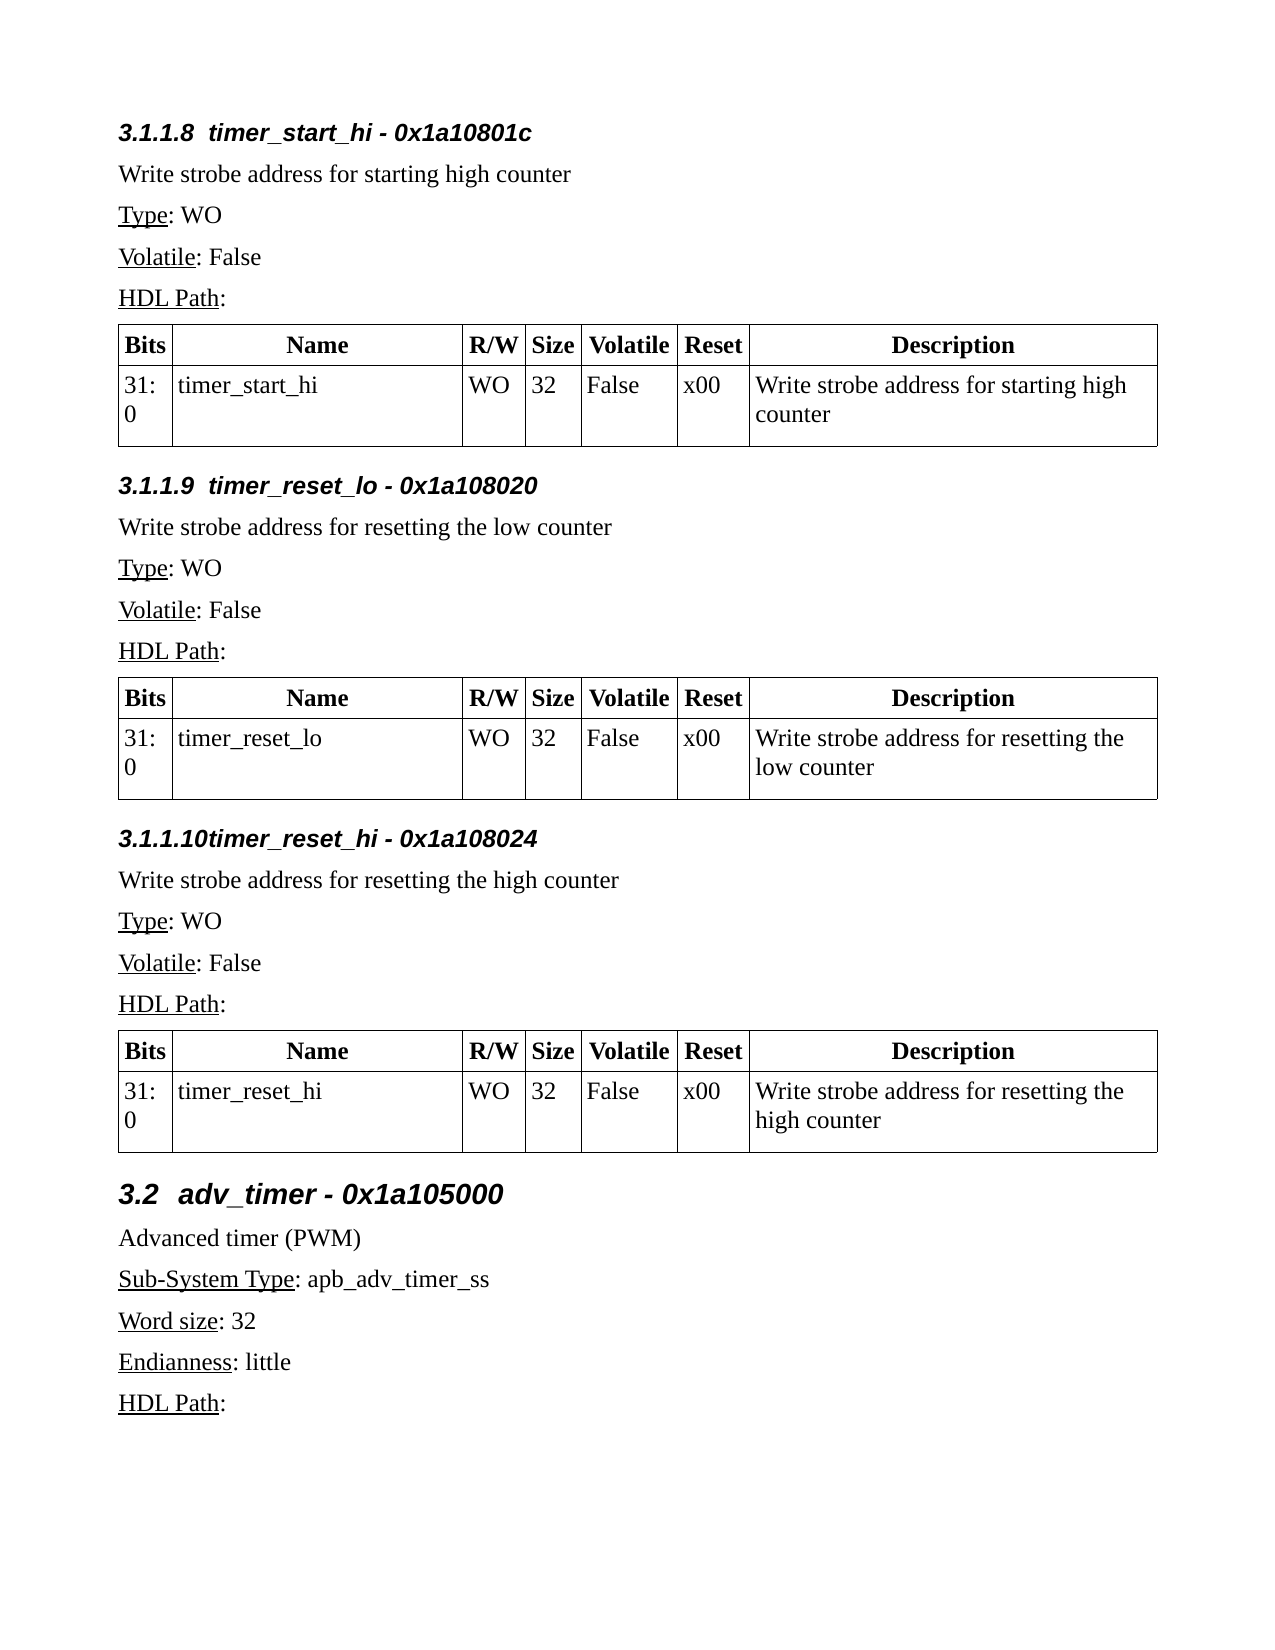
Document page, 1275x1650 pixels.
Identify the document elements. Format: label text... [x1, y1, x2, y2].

table_header Bits [119, 1031, 172, 1071]
text Write strobe address for resetting the high counter [118, 865, 1157, 894]
subtitle timer_start_hi - 0x1a10801c [118, 118, 1157, 147]
table_header Reset [678, 325, 749, 364]
text HDL Path: [118, 1388, 1157, 1417]
table_header Description [750, 678, 1157, 717]
text Advanced timer (PWM) [118, 1223, 1157, 1252]
table_header Volatile [582, 1031, 677, 1071]
table_header Name [173, 325, 462, 364]
text Volatile: False [118, 242, 1157, 270]
table_cell x00 [678, 366, 749, 446]
text HDL Path: [118, 636, 1157, 665]
table_cell x00 [678, 719, 749, 799]
table_header Volatile [582, 678, 677, 717]
table_header Size [526, 678, 581, 717]
table_cell WO [463, 719, 525, 799]
table_cell timer_reset_hi [173, 1072, 462, 1152]
table_cell timer_reset_lo [173, 719, 462, 799]
subtitle timer_reset_hi - 0x1a108024 [118, 824, 1157, 853]
text Type: WO [118, 553, 1157, 582]
table_cell WO [463, 366, 525, 446]
text Type: WO [118, 906, 1157, 935]
table_header R/W [463, 325, 525, 364]
table_header Bits [119, 678, 172, 717]
table_cell False [582, 1072, 677, 1152]
table_cell 31:0 [119, 366, 172, 446]
table_cell Write strobe address for resetting the high counter [750, 1072, 1157, 1152]
table_header Description [750, 1031, 1157, 1071]
table_cell timer_start_hi [173, 366, 462, 446]
text HDL Path: [118, 989, 1157, 1018]
table_cell False [582, 719, 677, 799]
table_header Volatile [582, 325, 677, 364]
table_cell 32 [526, 719, 581, 799]
table_cell WO [463, 1072, 525, 1152]
table_cell 32 [526, 366, 581, 446]
text Sub-System Type: apb_adv_timer_ss [118, 1264, 1157, 1293]
table_header R/W [463, 1031, 525, 1071]
table_header R/W [463, 678, 525, 717]
text Endianness: little [118, 1347, 1157, 1376]
table_header Reset [678, 678, 749, 717]
table_cell 32 [526, 1072, 581, 1152]
text Write strobe address for starting high counter [118, 159, 1157, 188]
table_header Name [173, 678, 462, 717]
text Type: WO [118, 200, 1157, 229]
table_cell x00 [678, 1072, 749, 1152]
table_cell Write strobe address for resetting the low counter [750, 719, 1157, 799]
table_header Bits [119, 325, 172, 364]
table_cell Write strobe address for starting high counter [750, 366, 1157, 446]
text Write strobe address for resetting the low counter [118, 512, 1157, 541]
text Volatile: False [118, 595, 1157, 623]
table_header Size [526, 1031, 581, 1071]
table_header Name [173, 1031, 462, 1071]
table_header Reset [678, 1031, 749, 1071]
subtitle timer_reset_lo - 0x1a108020 [118, 471, 1157, 500]
subtitle adv_timer - 0x1a105000 [118, 1177, 1157, 1211]
table_cell 31:0 [119, 719, 172, 799]
text HDL Path: [118, 283, 1157, 312]
table_header Description [750, 325, 1157, 364]
table_cell False [582, 366, 677, 446]
text Volatile: False [118, 948, 1157, 976]
text Word size: 32 [118, 1306, 1157, 1334]
table_header Size [526, 325, 581, 364]
table_cell 31:0 [119, 1072, 172, 1152]
